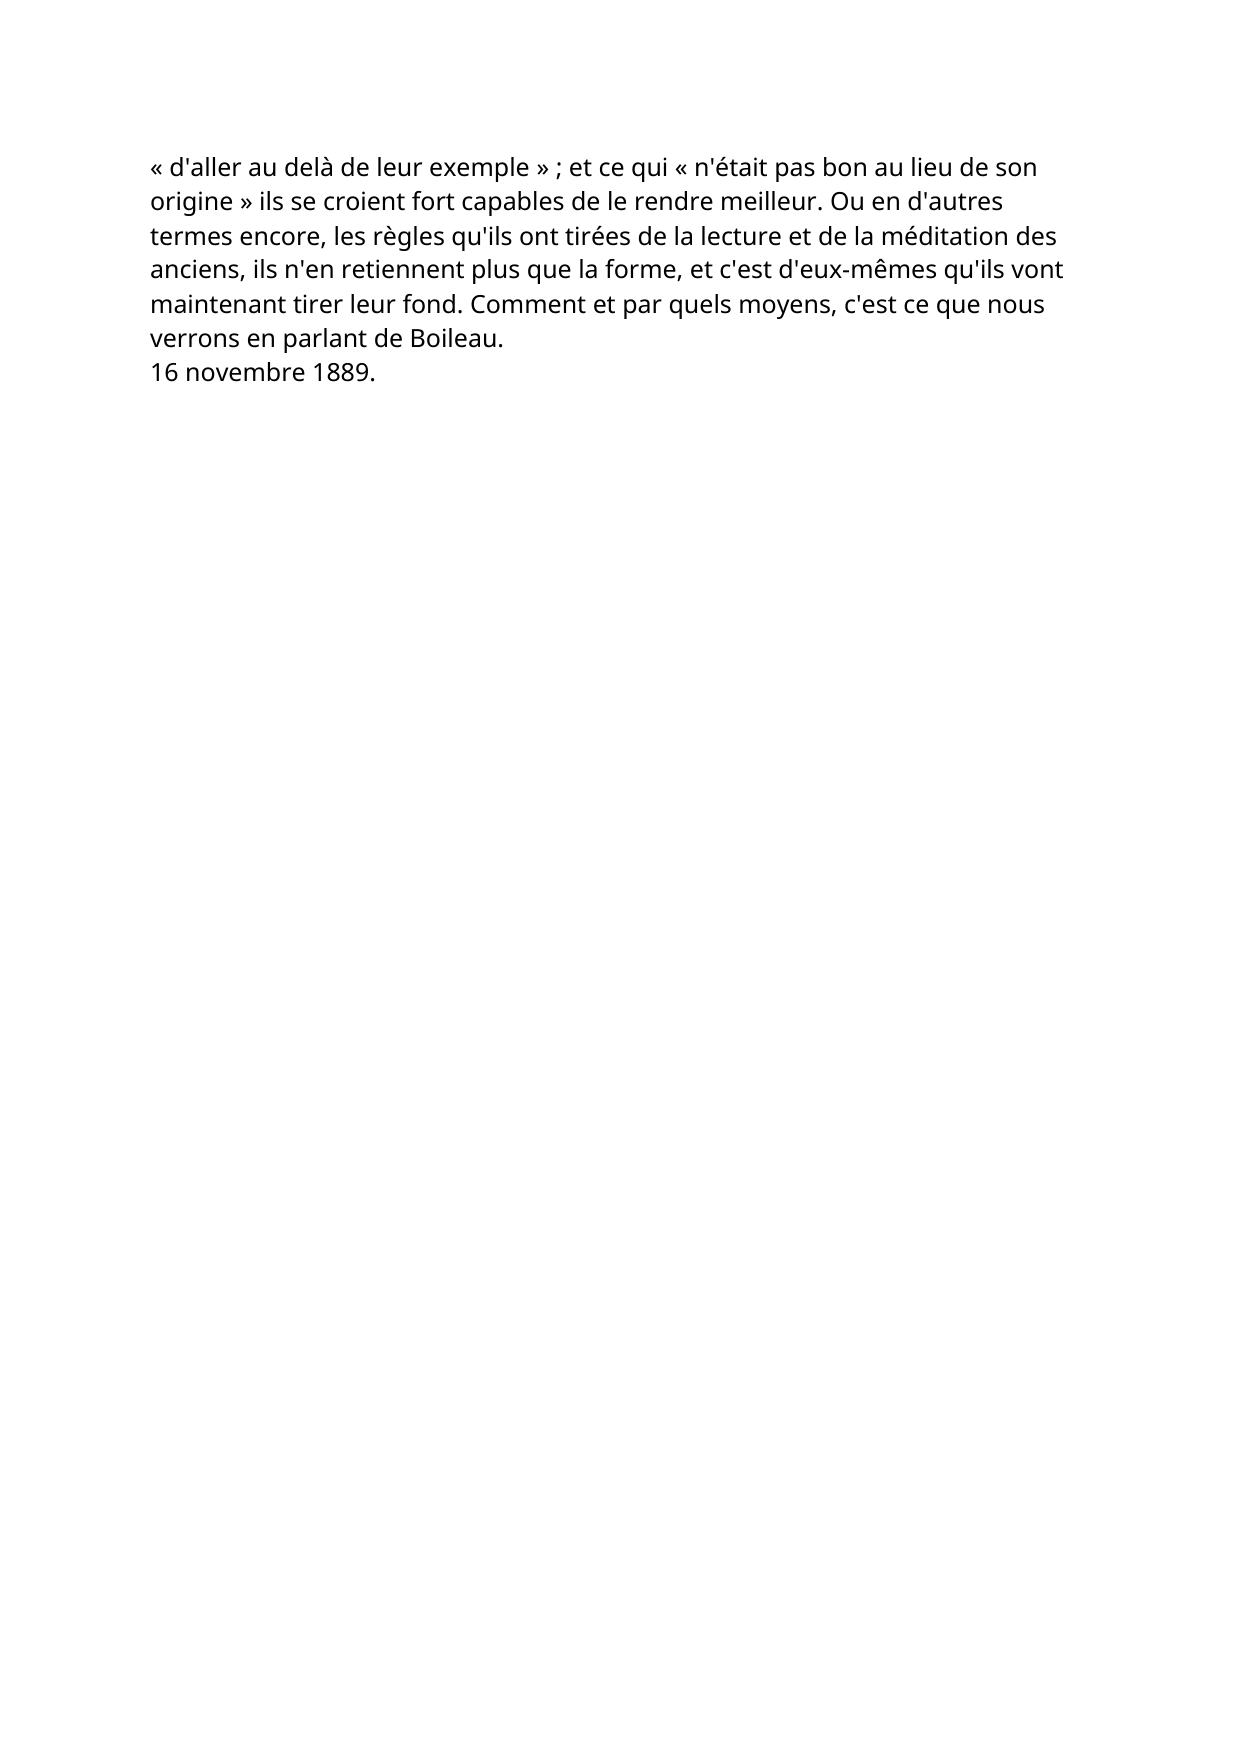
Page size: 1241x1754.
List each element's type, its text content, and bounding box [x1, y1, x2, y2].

text « d'aller au delà de leur exemple » ; et ce qui « n'était pas bon au lieu de son origine » ils se croient fort capables de le rendre meilleur. Ou en d'autres termes encore, les règles qu'ils ont tirées de la lecture et de la méditation des anciens, ils n'en retiennent plus que la forme, et c'est d'eux-mêmes qu'ils vont maintenant tirer leur fond. Comment et par quels moyens, c'est ce que nous verrons en parlant de Boileau. [150, 150, 1091, 354]
text 16 novembre 1889. [150, 354, 1091, 388]
